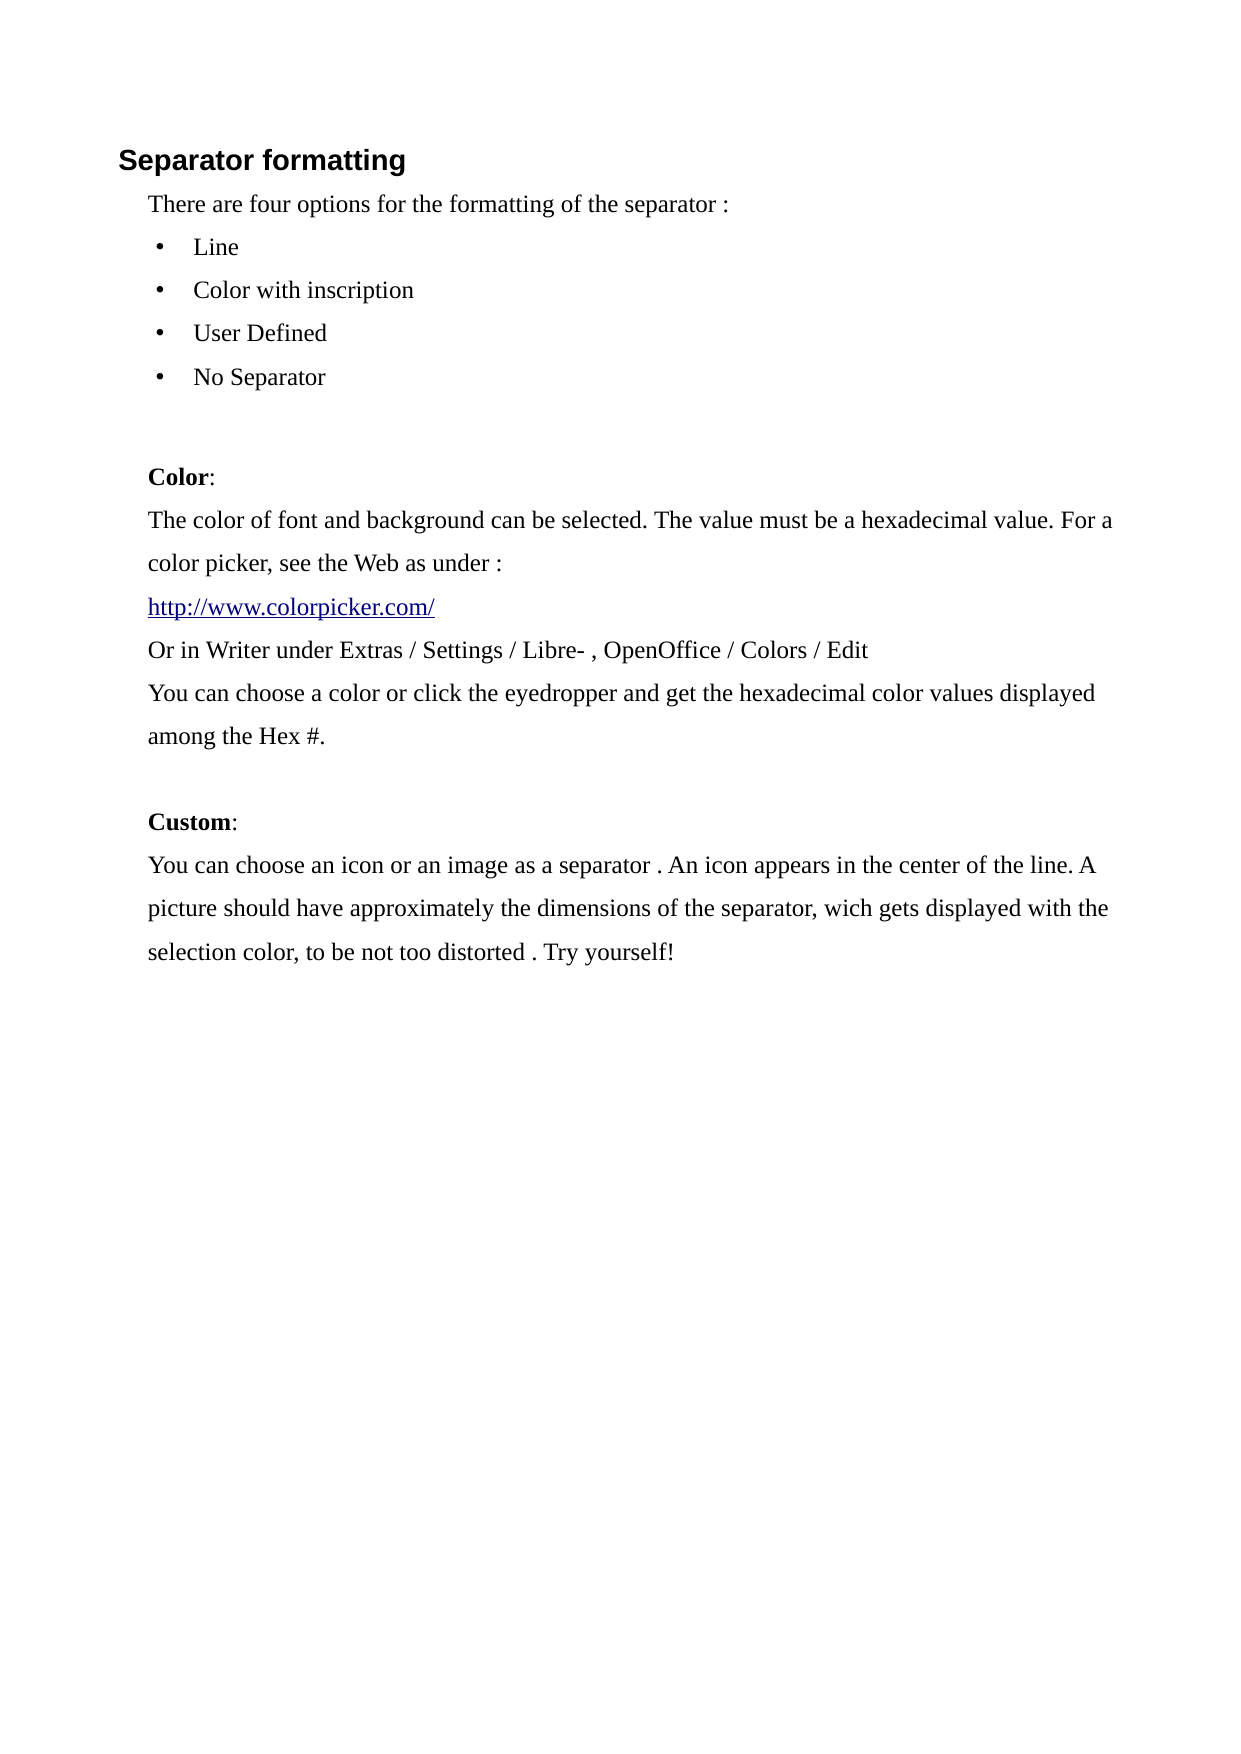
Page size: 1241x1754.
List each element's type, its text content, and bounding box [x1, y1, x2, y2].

list Line [156, 232, 1122, 261]
text Color: [148, 462, 1122, 491]
text You can choose a color or click the eyedropper and get the hexadecimal color values displayed​​among the Hex #. [148, 678, 1122, 750]
text Custom: [148, 807, 1122, 836]
text The color of font and background can be selected. The value must be a hexadecimal value. For a color picker, see the Web as under : [148, 505, 1122, 577]
list No Separator [156, 362, 1122, 390]
text http://www.colorpicker.com/ [148, 592, 1122, 620]
text You can choose an icon or an image as a separator . An icon appears in the center of the line. A picture should have approximately the dimensions of the separator, wich gets displayed with the selection color, to be not too distorted . Try yourself! [148, 850, 1122, 965]
list User Defined [156, 318, 1122, 347]
subtitle Separator formatting [118, 143, 1122, 177]
text Or in Writer under Extras / Settings / Libre- , OpenOffice / Colors / Edit [148, 635, 1122, 663]
list Color with inscription [156, 275, 1122, 304]
text There are four options for the formatting of the separator : [148, 189, 1122, 218]
